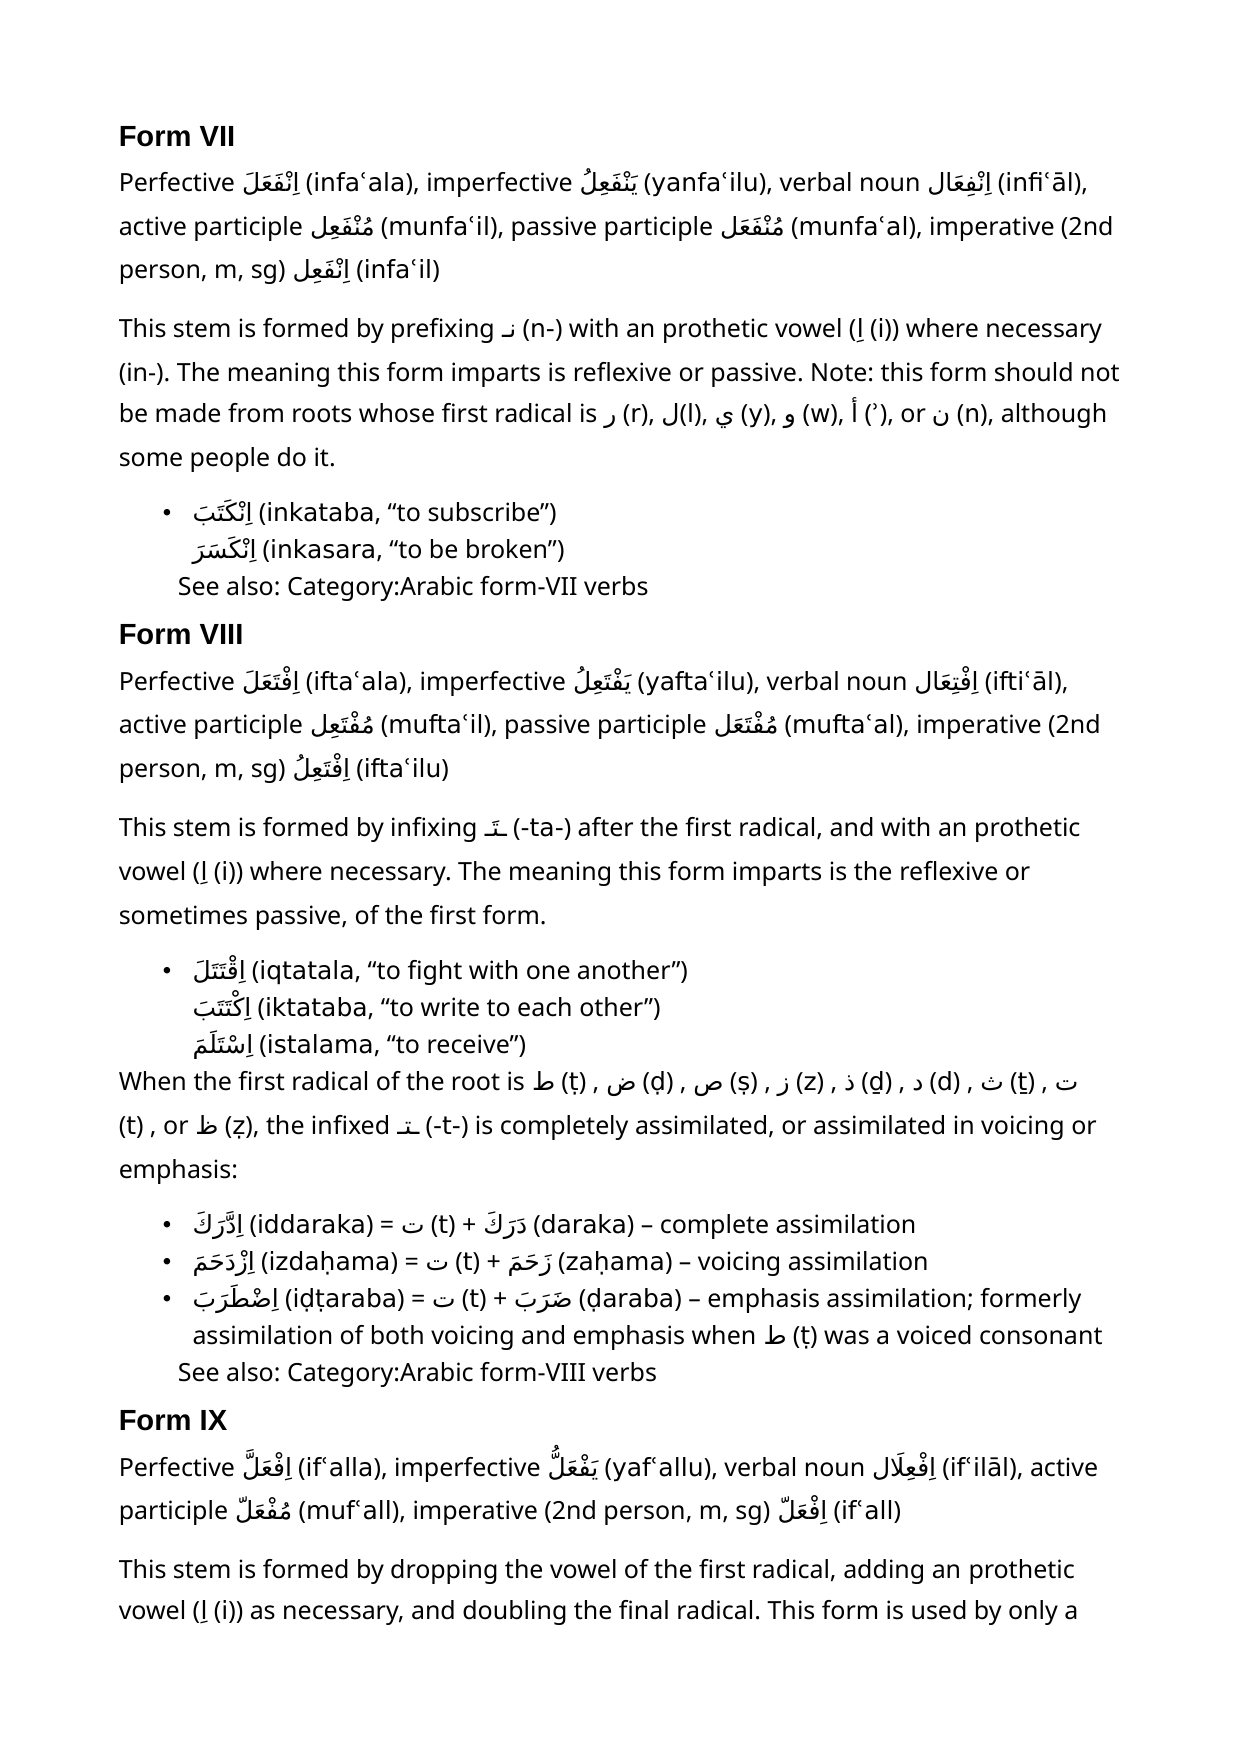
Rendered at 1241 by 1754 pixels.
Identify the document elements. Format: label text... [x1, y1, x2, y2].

text Perfective اِنْفَعَلَ (infaʿala), imperfective يَنْفَعِلُ (yanfaʿilu), verbal noun اِنْفِعَال (infiʿāl), active participle مُنْفَعِل (munfaʿil), passive participle مُنْفَعَل (munfaʿal), imperative (2nd person, m, sg) اِنْفَعِل (infaʿil) [118, 164, 1122, 289]
subtitle Form IX [118, 1403, 1122, 1437]
list اِكْتَتَبَ‏ (iktataba, “to write to each other”) [163, 990, 1122, 1027]
subtitle Form VIII [118, 617, 1122, 651]
text This stem is formed by prefixing نـ‏ (n-) with an prothetic vowel (اِ‏ (i)) where necessary (in-). The meaning this form imparts is reflexive or passive. Note: this form should not be made from roots whose first radical is ‭ر‏ (r), ل‏(l), ي‏ (y), و‏ (w), أ‏ (ʾ), or ن‏ (n), although some people do it. [118, 311, 1122, 473]
list See also: Category:Arabic form-VIII verbs [178, 1354, 1122, 1389]
list اِنْكَسَرَ‏ (inkasara, “to be broken”) [163, 532, 1122, 569]
text Perfective اِفْعَلَّ (ifʿalla), imperfective يَفْعَلُّ (yafʿallu), verbal noun اِفْعِلَال (ifʿilāl), active participle مُفْعَلّ (mufʿall), imperative (2nd person, m, sg) اِفْعَلّ (ifʿall) [118, 1449, 1122, 1530]
list اِدَّرَكَ‏ (iddaraka) = ت‏ (t) + دَرَكَ‏ (daraka) – complete assimilation [163, 1207, 1122, 1244]
text This stem is formed by infixing ـتَـ‏ (-ta-) after the first radical, and with an prothetic vowel (اِ‏ (i)) where necessary. The meaning this form imparts is the reflexive or sometimes passive, of the first form. [118, 810, 1122, 931]
list See also: Category:Arabic form-VII verbs [178, 569, 1122, 603]
list اِقْتَتَلَ‏ (iqtatala, “to fight with one another”) [163, 953, 1122, 990]
text This stem is formed by dropping the vowel of the first radical, adding an prothetic vowel (اِ‏ (i)) as necessary, and doubling the final radical. This form is used by only a small number of verbs denoting color or bodily defect. It is frequently connected to an adjective with the form أَفْعَل (ʾafʿal); see Appendix:Arabic nominals § Color or defect adjectives. [118, 1552, 1122, 1630]
list اِضْطَرَبَ‏ (iḍṭaraba) = ت‏ (t) + ضَرَبَ‏ (ḍaraba) – emphasis assimilation; formerly assimilation of both voicing and emphasis when ط‏ (ṭ) was a voiced consonant [163, 1281, 1122, 1354]
list اِنْكَتَبَ‏ (inkataba, “to subscribe”) [163, 495, 1122, 532]
list اِسْتَلَمَ‏ (istalama, “to receive”) [163, 1027, 1122, 1064]
text When the first radical of the root is ط‏ (ṭ) , ض‏ (ḍ) , ص‏ (ṣ) , ز‏ (z) , ذ‏ (ḏ) , د‏ (d) , ث‏ (ṯ) , ت‏ (t) , or ظ‏ (ẓ), the infixed ـتـ‏ (-t-) is completely assimilated, or assimilated in voicing or emphasis: [118, 1064, 1122, 1185]
text Perfective اِفْتَعَلَ (iftaʿala), imperfective يَفْتَعِلُ (yaftaʿilu), verbal noun اِفْتِعَال (iftiʿāl), active participle مُفْتَعِل (muftaʿil), passive participle مُفْتَعَل (muftaʿal), imperative (2nd person, m, sg) اِفْتَعِلُ (iftaʿilu) [118, 663, 1122, 788]
subtitle Form VII [118, 118, 1122, 152]
list اِزْدَحَمَ‏ (izdaḥama) = ت‏ (t) + زَحَمَ‏ (zaḥama) – voicing assimilation [163, 1244, 1122, 1281]
